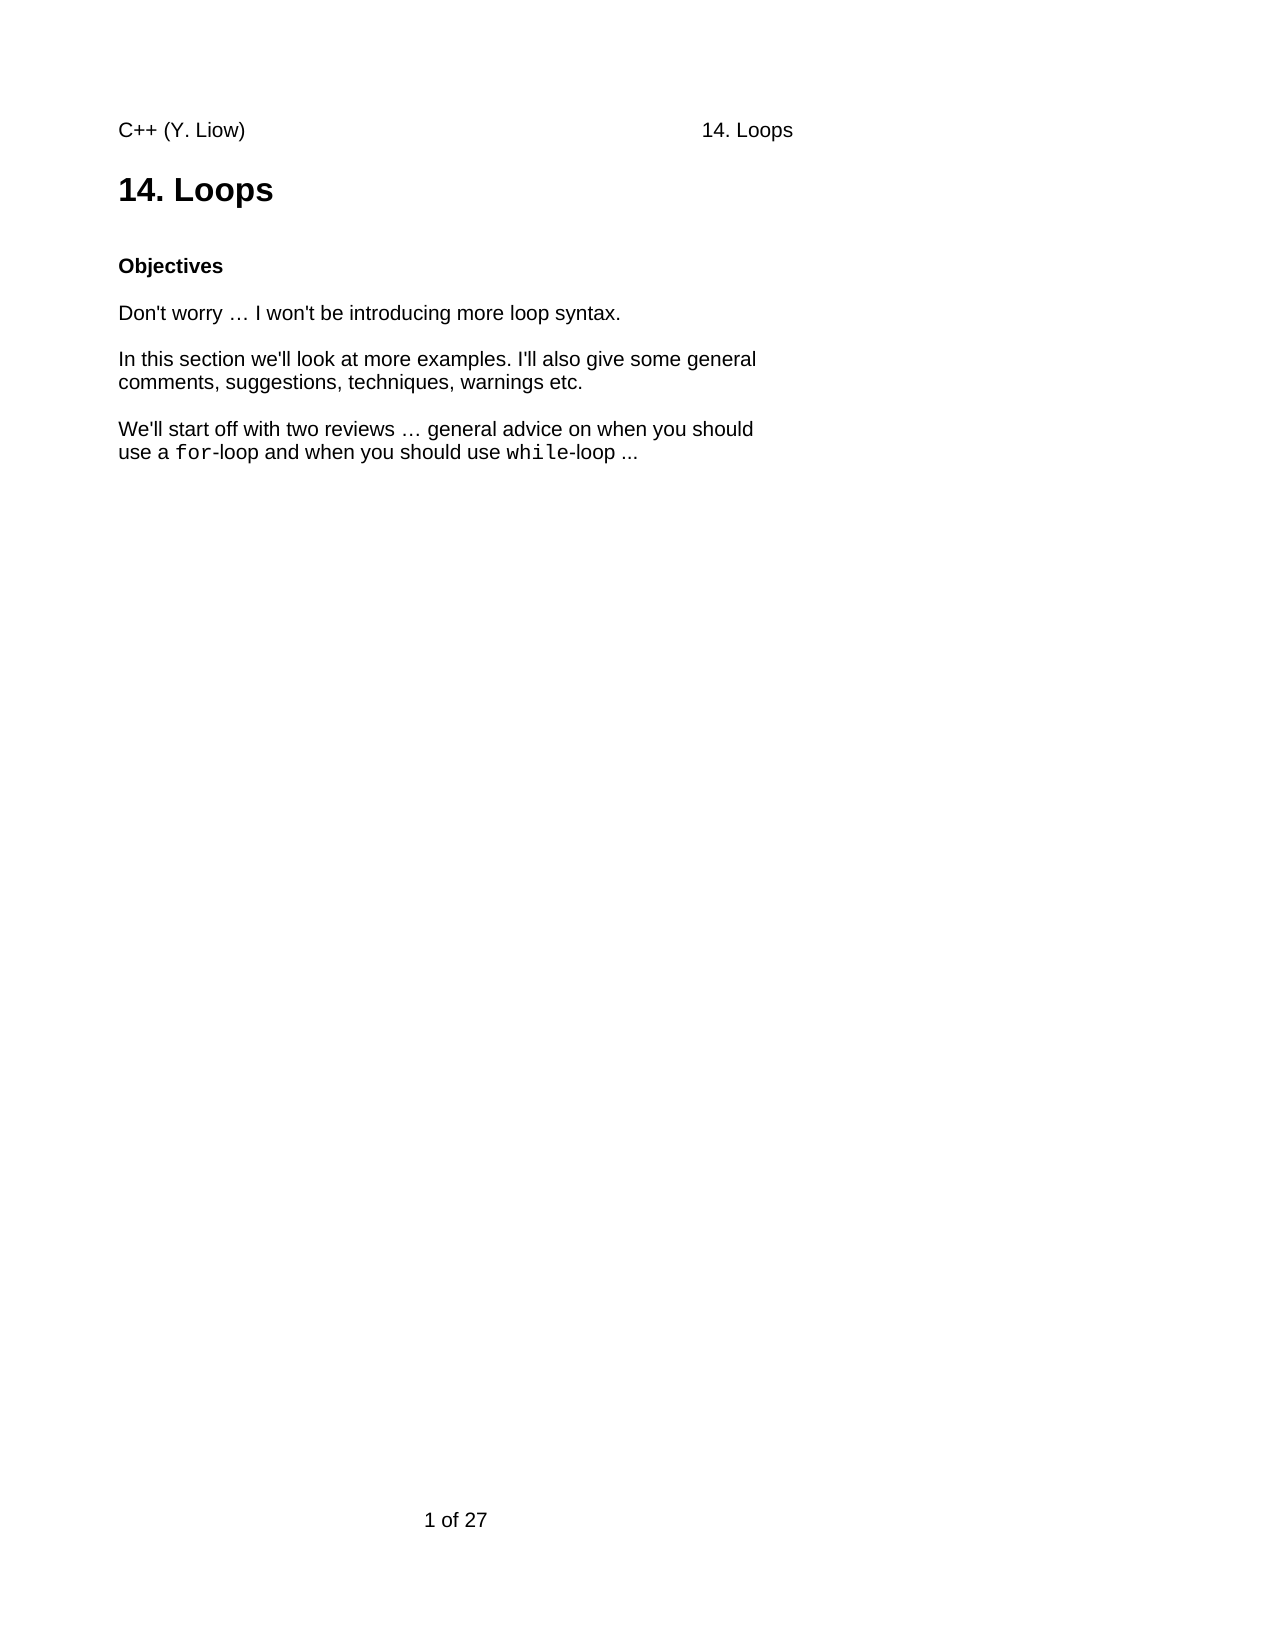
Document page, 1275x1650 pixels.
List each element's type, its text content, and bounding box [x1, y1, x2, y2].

text Objectives [118, 254, 793, 278]
text We'll start off with two reviews … general advice on when you should use a for-loop and when you should use while-loop ... [118, 417, 793, 466]
text 14. Loops [118, 171, 793, 208]
text In this section we'll look at more examples. I'll also give some general comments, suggestions, techniques, warnings etc. [118, 347, 793, 394]
text Don't worry … I won't be introducing more loop syntax. [118, 301, 793, 324]
